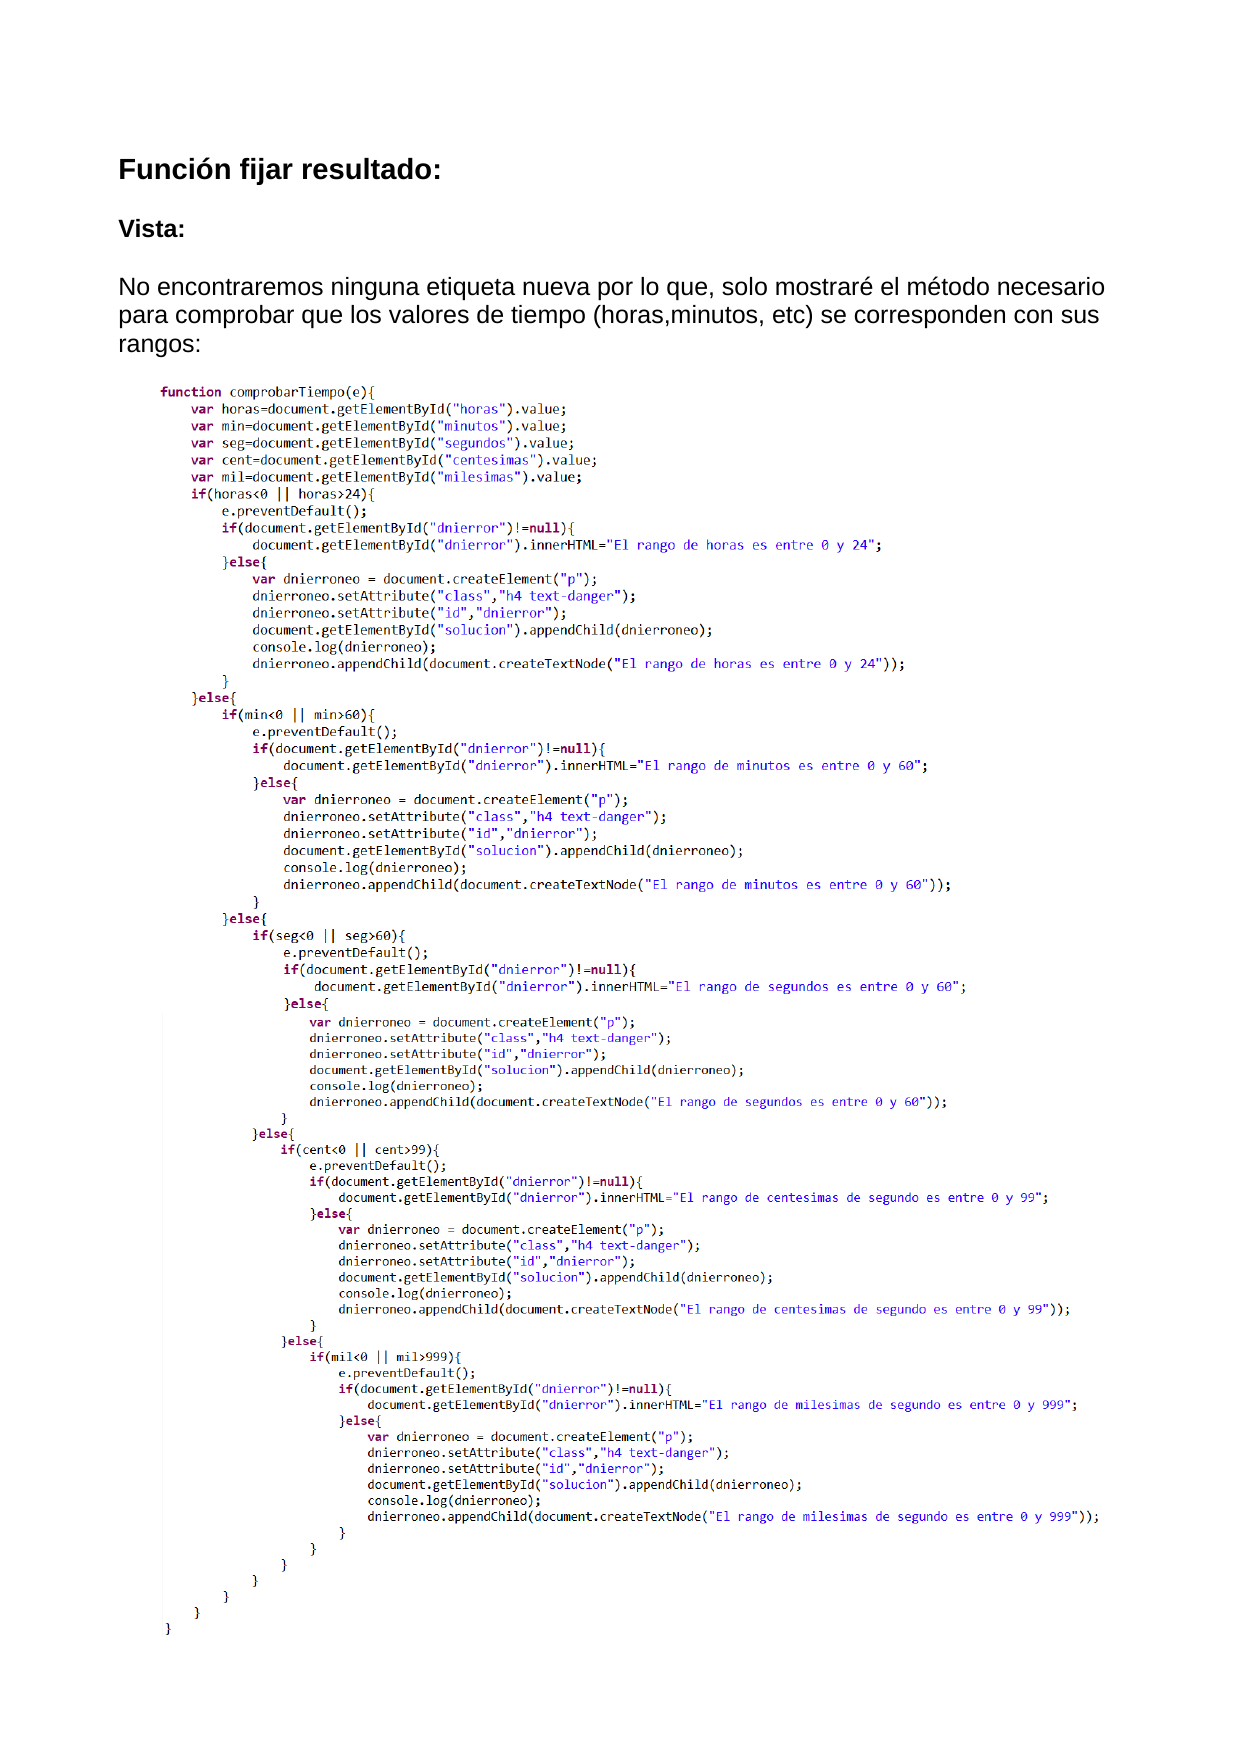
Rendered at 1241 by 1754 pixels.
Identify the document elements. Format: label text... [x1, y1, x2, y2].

text No encontraremos ninguna etiqueta nueva por lo que, solo mostraré el método necesario para comprobar que los valores de tiempo (horas,minutos, etc) se corresponden con sus rangos: [118, 271, 1122, 358]
text Función fijar resultado: [118, 152, 1122, 185]
text Vista: [118, 214, 1122, 243]
picture [159, 383, 1102, 1637]
